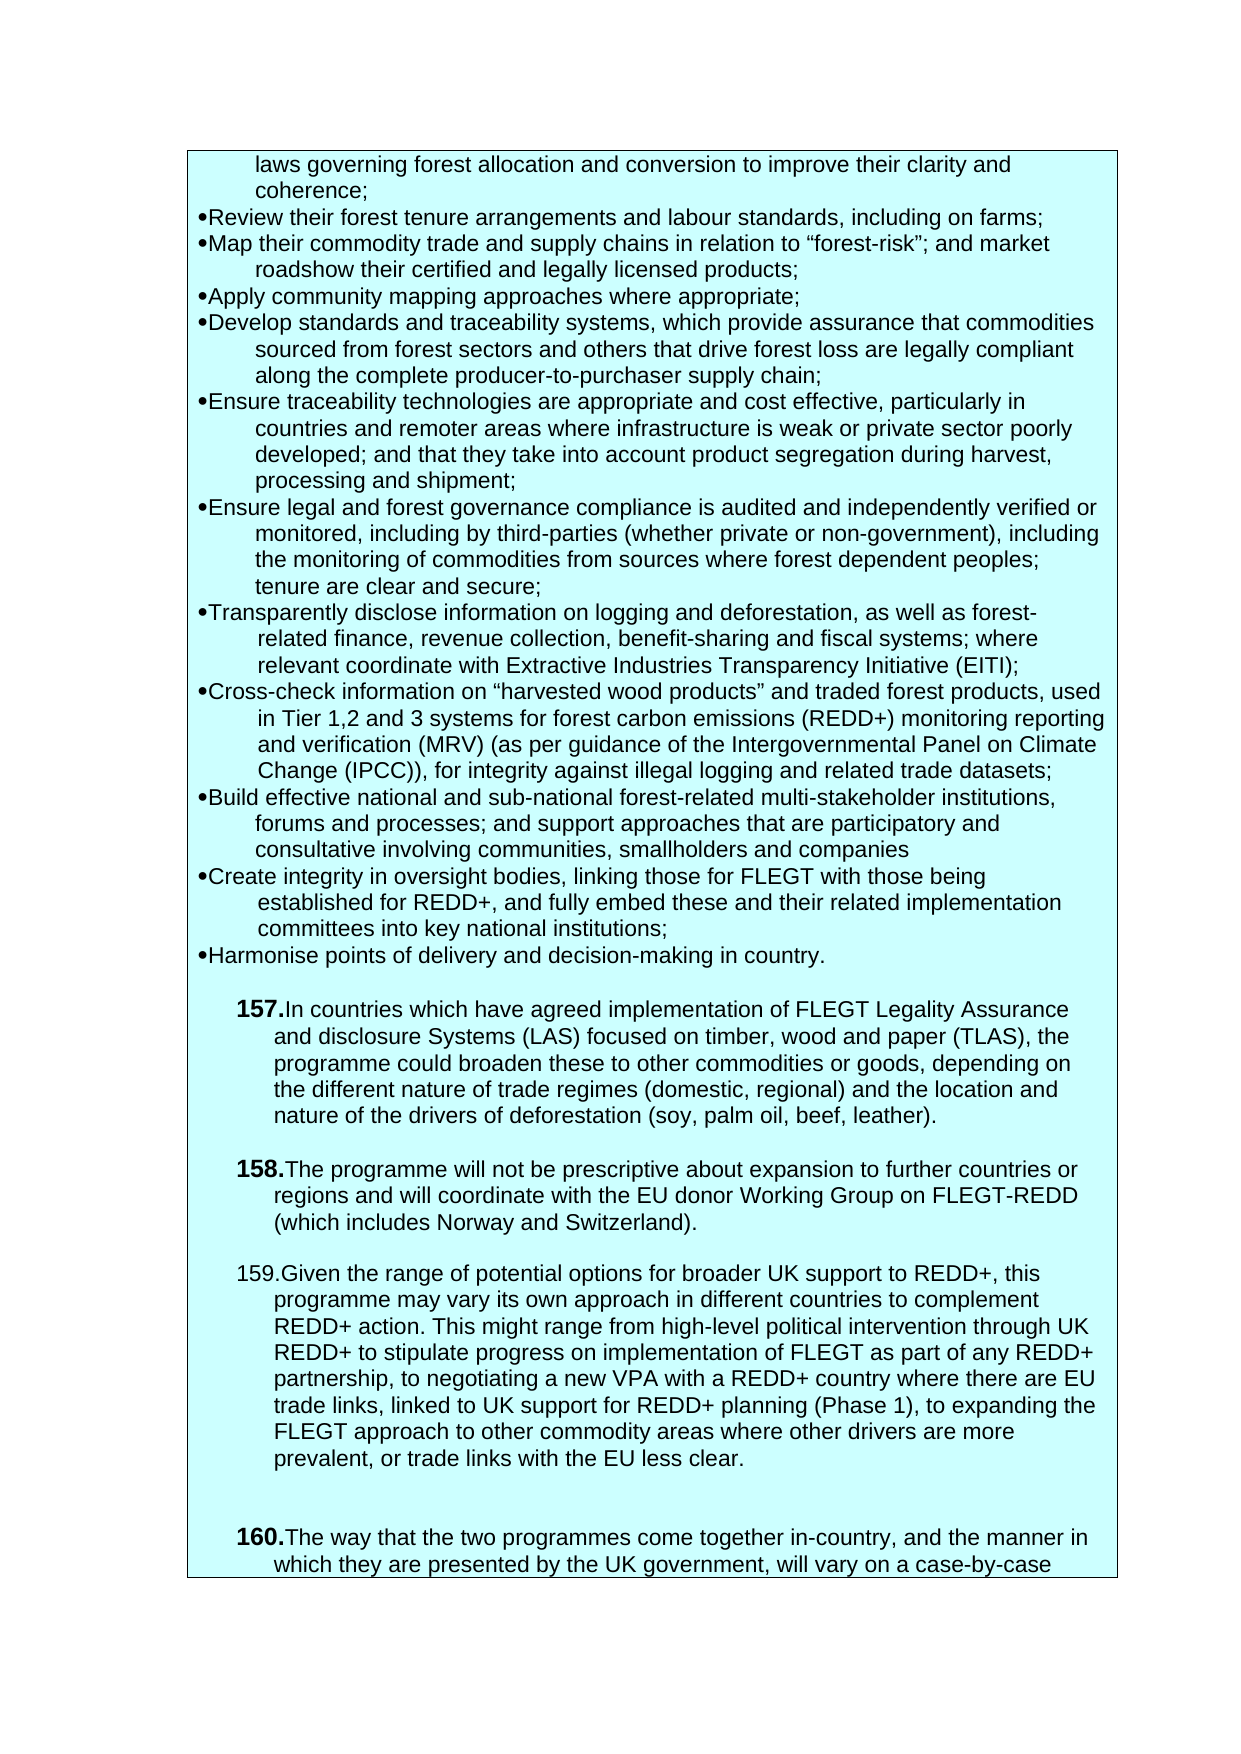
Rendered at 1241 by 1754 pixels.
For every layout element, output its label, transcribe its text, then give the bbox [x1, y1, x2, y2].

table_cell [180, 150, 187, 1577]
table_cell C. Appraisal of options Option 2 is recommended: that the programme addresses illegal logging and related trade while broadening its scope to address other commodities, such as palm oil, soy, beef and leather, which are sourced illegally. The economic case and value for money The economic case is robust for Option 1 (address illegal logging only) even with full costs and conservative benefits. A medium impact scenario, which assumes that illegal logging leads to deforestation but half of clearance is diverted elsewhere, gives a benefit-cost ratio of £38 for every £1 invested in the intervention (38:1), and an internal rate of return (IRR) of 218%. Incremental costs and benefits for the base case have been discounted over a twenty-five year period (2011-2035) using a discount rate of 3.5%. The Internal Rate of Return (IRR) – the discount rate which gives a Net Present Value (NPV) of zero – has also been calculated. Discount rates are higher in partner countries, typically between 8% and 15%. Sensitivity analysis was therefore carried out using two higher discount rates. These and the IRR’s show that the results are insensitive to the choice of discount rate for all except the most pessimistic scenarios. If timber logged illegally is logged legally in the same location or elsewhere, and taxed, the governments concerned benefit from additional forest revenues collected. The net present value of the additional forest revenue captured by developing country exchequers is estimated at between £2 and £13 billion over the period to 2035 depending on the impact achieved. Twelve alternative forest degradation and deforestation scenarios were developed to appraise the economic impacts of reducing illegal logging. Avoiding illegal logging of between 126 and 272 million cubic metres of timber by 2020 will protect between 6 and 14 million hectares of forest from degradation (medium and high scenarios). This leads to reduced forest degradation and deforestation, with consequent environmental benefits in terms of ecosystem services, notably carbon storage. Tackling illegal logging alone averts the loss of 70 tonnes of CO2e emissions per hectare of natural forest and avoids the loss of other forest goods and services valued at £15 per hectare. If illegal logging leads to deforestation, which is often the case, these losses increase by a factor of 12. The scenario for the central case for Option 1 assumes that a reduction in illegal logging will protect 22 million hectares from deforestation by 2035, averting the loss of 845 tonnes of CO2 e emissions per hectare and the loss of £182 per hectare of other forest goods and services. Poor people dependent on forests benefit directly and indirectly from the forest ecosystem services retained if illegal logging is controlled. The cost per tonne of CO2 averted is less than £3.50 under all the medium scenarios (and under £10 under the most pessimistic scenario). This compares with a current market price for European Emission Allowances (EUA) of around £13 per tonne, and a shadow carbon price of between £25 – £50 per tonne CO2. Carbon dioxide was conservatively valued at the current market price for European Emission Allowances (£13 per tonne). The economic model was also run using higher shadow carbon prices of £25 per tonne (Defra) and £50 per tonne (DECC), and using the inflated 2010-2050 series of traded carbon prices provided by DECC which rise from £14 per tonne in 2011 to £103 per tonne in 2035. Option 2 will generate the same benefits as Option 1, and additional benefits from a reduction in illegally-sourced agricultural commodities. Forest loss is currently 13 million hectares per year, around half of which is due to clearance for medium/large scale agriculture. Without the programme, deforestation and agricultural clearance is assumed to halve by 2030. This is midway between the EU target (zero by 2030) and an unchanged rate of forest loss. In addition to reducing illegal logging, Option 2 averts the illegal conversion of between 9 and 26 million hectares of forest to beef, soya bean and palm oil over the period to 2035 (low and high scenarios). The scenario for the central case averts the illegal clearance of 17 million hectares of forest by 2035. Assuming half of illegal forest clearance is diverted onto degraded land, this option avoids the loss of 845 CO2e emissions per hectare of natural forest that is not cleared, as well as the loss of a further £182 per hectare of forest goods and services. However, if cash crops are diverted onto degraded land, there may be some displacement of subsistence crops. Nonetheless any benefits that might be lost by subsistence farmers from large scale agricultural land acquisition of degraded land may not outweigh the lack of compensation to those losing resources from natural forest cleared for large scale plantations. It is worth noting that there is an ample area (446 million hectares) of non-cultivated land globally, including in Africa, suitable and available for cropping, and which is non-forested, non-protected and populated with less than 25 persons/km2 (or 20 ha/household). This is equivalent to almost one third of globally cropped land (1.5 billion ha). Nonethelessthere will be increased competition for land in the future. Even taking into account expected agricultural yield increses, estimates suggest that the world in 2050 will require expansion of agriculture onto 120-200 million hectares of land, including on current trends, an additional 12 million hectares of oil palm. The programme will ensure that poor people are not disadvantaged by measures to control illegal large-scale agricultural conversion. It is also assumed that agricultural yields or productivity increase on legal commodity enterprises (i.e. there is more intensified production) and that this also helps reduce pressure on forests and avoid forest conversion. The economic case for Option 2 tackling illegal logging and forest clearance from other commodities) is stronger than the case for Option 1. A medium impact scenario (deforestation with diversion) has a benefit-cost ratio of 52:1, and an IRR of 234%. The most pessimistic scenario (low impact, degradation with diversion) has a benefit-cost ratio of 12:1 and an IRR of 65%. The cost per tonne of CO2 averted is less than £ 0.5 under all the medium scenarios (and under £1 for the most pessimistic scenario). Total incremental costs of £3.8 billion over the next ten years are based on a maximum UK cost of £250 million (See Financial Case), together with further associated private sector contributions, as well as from inputs from the EU, China, USA, Japan and other countries. The total of £3.8 billion in incremental costs compares with a Chatham House estimate of £1 billion to £3 billion spent over the past decade on efforts to prevent illegal logging, including efforts by Japan and USA. The next ten years will need a similar global effort to continue the reduction in illegal logging (79% of costs) and the start of a global effort to begin the reduction in illegal large-scale agricultural clearance (21% of costs). The economic case for the programme is relatively insensitive to these estimates of global costs. Costs would need to increase by a factor of 12 to more than £45 billion for 2011-2020 for the worst case Option 2 scenario to reduce to merely break-even. A conservative market price of £13 per tonne CO2 is used. There is a good case for using a higher shadow carbon price of £25 – £50 per tonne CO2. Using the higher of these gives a benefit-cost ratio of 38:1 and an IRR of 23% for the worst case Option 1 scenario, and a benefit-cost ratio of 47:1 and an IRR of 136% for the worst case Option 2 scenario. Key governance, political and social appraisal issues Political economy and corruption Governance of the forest sector in many poor countries is a microcosm of broader governance problems. Political competition for forest resources revolve around informal, personalised relations between political and economic elites. In some countries stability relies on the creation of economic rents from forests in exchange for political and financial support. Bureaucratic capacity, judicial oversight and democratic accountability are weak, and there are few incentives and opportunities for collective action by less powerful groups. The result is systemic corruption; exclusive private benefits for a few; weak incentives to protect the livelihoods and rights of poor people or to create public goods (especially public goods such as emissions reductions and protection of biodiversity that are relatively intangible and long-term); and weak capacity to manage competing private interests or the balance between public and private interests. Particular opportunities for corruption include payments from timber companies to members of the military, politicians and senior officials to obtain timber concessions or approvals for timber processing, and to avoid the payment of fines, fees and taxes (so-called "grand" corruption); and bribes paid to more junior officials and military personnel, for example to provide false documentation relating to harvesting, movement, or export of timber, or to overlook non-compliance with formal regulations (so-called "petty" corruption). The programme will help countries and organisations toput in place measures to gather evidence, publish information, strengthen judiciary and enforcement capacity that reduce the bribery or extortion, which has major impacts on revenue collection, with a focus on bringing significant cases to book that, by their example, will change behaviour more widely, and on those that negatively impact low income households. Paying small bribes can represent a higher share of poor people’s total income than for better off households or enterprises. Poor smallholders may be asked to pay bribes in exchange for “permission” to clear forest land for smallholder soy production or to rear a few cattle. Unclear legality and transparency There is often a lack of clarity about the legal framework governing the use of forests, and about benefit sharing arrangements, tenure and use rights; an uneasy mix of customary and statutory law; and widespread non-observance (and often lack of legitimacy) of formal legal provisions. Where enforcement does take place it may be arbitrary, or coercive. In some countries, weak central government control over local authorities, or high levels of autonomy for decentralised regions lead to divergent laws and policies between national and sub-national levels of government. By helping countries clarify the definition of legality and establish a legality assurance system, the programme helps a country shed light on the way it allocates its forests to different uses and in whose benefit. It helps countries place this information in the public domain. Drivers of change This programme will build on two drivers of change. First, NGO and private sector backing, which has already driven changes in the main consumer markets (principally the US and EU), and provided incentives for producer countries (including Indonesia, Cameroon and the Brazilian Amazon). Second, skilful design of voluntary partnership agreements (VPAs) under the EU FLEGT action plan which has created locally driven, multi-stakeholder processes in producer countries that bring together government, business and civil society actors, enabling them to reach a common understanding of forest governance problems and identify shared interests in addressing them. The process already has local “ownership”: it is voluntary, and respects the sovereignty of the country which must reach its own definition of "legality" (the focus on “legality”, which is much easier to define and verify than “sustainability”, has facilitated agreement). These drivers bring reputational pressure to bear on governments and business. They create shared government and private sector interests in secure or improved access to key markets. They align these interests with civil society concerns to protect the environment and the interests of forest dependent and indigenous communities. All stakeholders benefit from increased organisational capacity, stimulated by the demands of the FLEGT treaty negotiation and implementation process and supported by external assistance. But looking ahead, the scope for relatively “easy wins” is diminishing: tackling less tractable aspects of the illegal logging problem, including harvesting by small-scale concessionaires for the domestic market, or over-cutting in licensed areas, requires a more thorough overhaul of government policy and regulation. Hence the importance of treaties or VPAs in the approach. Treaties or Voluntary Partnership Agreements (VPAs) as an approach Voluntary Partnership Agreements (VPAs) have the potential to increase transparency and accountability, and to achieve a better balance between public and private goods, more equitable distribution of private benefits, and more civic ways of managing conflicting interests. But the gains to date remain fragile, and implementation by countrieswill bring different challenges from the negotiation and agreement of actions. In many poor producer countries civil society is weak and fragmented, and there are significant constraints within the forest service and government more generally in terms of capacity to design and implement effective policy. This is why a major element of the new programme (Output 1) will build on the experience of DFID’s Forest Governance and Trade project, to support, in addition to negotiation, the implementation of a growing number of VPAs. Implementation of a credible legality assurance system is a priority, and involves a direct challenge to the private interests driving corrupt behaviour arising from allocation of timber concessions, movement of wood products and imposition of fees and taxes. The VPA, as a formal treaty, imposes concrete obligations on signatories, with related monitoring requirements. Reporting against indicators must be independently verified and transparent, and covers tax compliance, legality (including the processes by which forests are allocated), as well as community forest use and rights, where this issue is covered in national legal frameworks. The VPA process also offers the potential to move beyond the narrow issue of legality of exports to the EU, and to secure broader improvements in forest governance. For example: the annexed chapter in the agreement identifies the need for future reforms to the legal framework; and the VPA "do no harm" provision provides an entry point to pursue community rights. Evidence, research and stakeholder participation In addition to supporting negotiation of a growing number of new VPAs, DFID assistance through the programme will support broader EU efforts to strengthen implementation, in two main ways. It will provide funding, access to research and policy ideas based on experience elsewhere (for example on how to tackle small-scale logging for the domestic market), and support for strengthening technical and organisational capacity. Experience under the Forest Governance and Trade project highlights the importance of a flexible approach able to draw on local as well as external resources to provide timely and well targeted access to technical and financial support for a range of stakeholders including very local level community based organisations, NGOs, parliamentarians, and the private sector as well as government. The process of negotiating and implementing a FLEGT VPA involves all affected parties, including a wide range of stakeholders from grassroots organisations, to local NGOs, domestic and exporting market associations and companies, as well as government bodies. However, the relative capacity and bargaining power of different groups varies. This programme will build the capacity of associations representing remoter, smaller and fragmented businesses and interests, including those that involve large numbers of poor people (e.g. carpenter furniture-maker or women bark-stripper associations). It will enable social civil society and trade networks to help their local developing country peers represent and communicate their members’ interests better. As the programme extends to other commodities it will help smallholder bodies participate in national structures such as palm oil boards and soybean federations. Role of EU in ensuring integrity It can help sustain the active interest and engagement in VPA implementation of government, business and civil society stakeholders by using the EC’s leverage as a treaty partner to protect the integrity of the process, and in particular by helping to strengthen civil society participation. Continued, active engagement of all stakeholders is crucial: for example monitoring of timber allocations and the legal arrangements governing them requires civil society to remain alert and involved; addressing the problem of chainsaw logging for the domestic market requires sustained pressure on government from business, and civil society. The EU, with DFID support, has a critical role to play in ensuring that broader forest governance reforms, including those that could benefit poor people, stay on the agenda. The EU also plays a key role in trade and climate related policy, where particular competencies are shared between the European Commission, Parliament and Member States. Applying the approach to other commodities beyond timber From a political economy perspective, there are a number of similarities between timber and internationally traded agricultural commodities such as beef, soy and palm oil. There is increasing awareness of the link between these commodities and deforestation, and the implications for climate change; and increasing NGO pressure on the private sector and governments in consumer and producer countries. Investment decisions will be easier, raising capital and finance easier and marketing of agricultural commodities easier, if business and consumers know that products have been legally sourced and produced on forest land that was not cleared illegally. A recent evaluation by the World Bank on forests and low carbon development concluded that a strategy for beef and bean in the Amazon reliant only on voluntary private sector initiative had been problematic and difficult. A combination of pressure from buyers, independent monitoring of enforcement, NGO engagement and clear government legal framework combined with national sanctions for non-compliance proved more effective. Some of the same contextual problems apply as for illegal logging, for example the increasing importance of emerging markets such as China. These similarities suggests that there is potential for applying some of the demand and supply side measures that have played a part in reducing illegal logging to addressing the issue of deforestation linked to production of agricultural commodities. But addressing commodities involves additional challenges, including the fact that commodities have greater economic importance, involve more stakeholders, and can have more complex trade regimes and supply chains. Tens of millions of poor people are employed as smallholders and in agro-industry related to livestock, soy and palm oil (with over 15 million people in the oil palm smallholder sector alone) but there are significant variations between commodities and regional markets. For example, soybean cultivation and its processing into animal feedstock employ less labour than oil palm cultivation and palm oil processing. The programme will help communicate best practice (e.g. improved seed stock, inter-cropping, cover crops, small-scale mills, and mobile card harvest schemes to guarantee employment, small-scale mills) that benefit small farmers, including “loose fruit” schemes that give special palm fruit cutting rights to women. Palm oil, soy and beef enterprises that establish themselves illegally are less likely to follow labour and employment laws, particularly when it comes to protection for labour gangs employed in burning to clear land or herbicide spraying or harvesting. In some cases gang labour in illegal activities suffers near “slavery” conditions. The programme will help ensure that labour laws are understood and applied. The programme will support analysis on the dynamics of land conversion in different countries, and the characteristics of associated markets. It will help review the legal steps and procedures which act as barriers to market entry for smallholders or which “criminalize” those who engage in the market. Palm oil, soy and beef markets include significant smallholder supply and production sectors. Establishment costs for commodity production are reduced by illegal forest clearance, particularly for large scale but capital-intensive producers. In addition, commodity production that results from opaque and speculative deals is less likely to employ existing communities than legally established business. Indeed the former tends to result in eventual dispossession, particularly of forest dependent people whose social organisation is less recognised by formal political and legal institutions. The programme will promote business partnerships involving small holders and communities that bring benefits and employment into the local area. Forest dependant peoples More than 1 billion poor people depend to varying degrees on forests for their livelihoods, with many more depending on the ecosystem services they provide. About 60 million indigenous people are almost wholly dependent on forests. Some 350 million people who live within or adjacent to dense forests depend on them to a high degree for subsistence and income. Many of these practice swidden agriculture, tree farming and wild food gathering. Forests provide the basic goods and services for sustainable livelihoods and guard against vulnerability. The predominant social impact of forest degradation and deforestation is on the security and well-being of the poor. Case studies in Brazil, Indonesia and India found that ecosystem services and non-market goods accounted for between 47% and 90% of the total income of the poor. Illegal logging deprives poor people of this income and their livelihoods. Revenue collection and distribution The FLEGT treaty or VPA agrees binding actions that benefit poor people; for example, the percentage of tax revenues that are collected and redistributed. The programme will ensure that laws and rules on benefit-sharing with communities are communicated to poor people and are understood by them. It enables them to scrutinise systems, and identify problems and solutions that are in their interest. Forest tenure, rights and gender The programme, through the VPA, resolves problems of implementing existing regulations on community or village forest use and rights. Where a country’s legal framework does not include such regulations, the programme allows stakeholders to place community tenure and use rights on the agenda as well as other rules that protect the role of forests for social welfare purposes. Furthermore roles, rights and access to forest resources and markets are very different for men and women (gender-differentiated) and vary greatly from culture to culture. This programme will support women, men and minority ethnic groups to air their views about which tenure and legislative arrangements best meet their needs. The majority of the world’s forests (between 70-80%) are under State as distinct from private or community control. Forest land is highly, although not effectively, regulated. Research from countries like Mexico, China and Bolivia indicate that secure forest tenure has led to increased revenues to local people from forests including timber harvests. It will support poor people so they are able to have a say about their rights and their responsibilities in relation to forests in such a way that it benefits their livelihoods. In some countries there are regulations that control the planting of trees on farms. The programme will focus on the process of defining legality where there are provisions for modification to regulations that control or forbid the harvest of trees or tree products by small farmers and communities even if they own the land. This will increase income earning opportunities and reduce the hurdles in taking such products to market. The programme will monitor whether these modifications are implemented, complied with, and their impacts on poverty. Alternative livelihoods A VPA treaty cannot include any liability for the EU to pay for decommissioning or for compensating non-legal operators. Nor does it oblige the EU to provide expanded alternative livelihoods development projects in the event of major sector restructuring arising from legal reform (although REDD finance from elsewhere may). However, the programme will actively help countries develop evidence-based policy prescriptions that increase benefits to the poorest from the forest sector, and where the sector requires restructuring, help develop options that would generate alternative livelihoods outside the forest sector. The programme will contribute to establishing poverty baselines and poverty reduction impact assessments, as well as providing legal advisory services to more vulnerable groups. This will enable governments and other stakeholders, including forest communities, associations of chainsaw operators and tree farmers, to calculate the costs and benefits of legal reform, contest decisions and pilot alternative livelihood approaches where appropriate. Safeguards, winners and losers Successfully addressing illegal logging will create losers as well as winners and may incur costs for some of the rural poor, for example, in countries which have large informal chainsaw industries, such as Ghana and Cameroon, which may not be “legalised”. The VPAs include a social “do no harm” safeguard with mandatory obligations on both parties to monitor the impacts on poor people and on these groups, thereby creating an incentive to formalise them within the legal framework. The programme will help the EU and countries find solutions to the illegal logging problem that are “equitable and just” and “do not have an adverse impact on poor people.” It will also build and strengthen different stakeholder groups, particularly of small businesses, women and poorer communities engaged in forest activities, so that they are able to negotiate and implement changes that benefit them. It will strengthen civil society and governments so they can effectively monitor the direct and indirect impacts of the changes in legality of logging in the countries concerned, and design and implement measures which mitigate negative impacts and maximise positive impacts for poor people. The illegal conversion of forest land for agriculture can also have positive and negative impacts for poor people. The EU FLEGT action plan acknowledges the need to differentiate between the activities of small-scale farmers trying to earn a livelihood and large-scale commercial enterprises, which, sometimes in partnership with politicians, use power and influence to avoid due diligence, seek legal loopholes or circumvent the law, in order to clear large areas of forested land. The programme will focus on the latter in the way it helps countries tackle illegality. Many of the same issues that apply to illegal logging also apply to large-scale illegal conversion: the limited information available; the importance of forests to the poor; the costs to the poor of forest degradation and conversion; the existence of winners and losers in any legal reform and the struggle for depleting and valuable resources such as forests; and the importance of better understanding and an effective multi-stakeholder process. The programme will provide more rigorous analysis of the scope and scale of illegal clearance and how this impacts on those dependent on forests and small farmers on the one hand, and on agro-industry, on the other. Impacts on the environment Illegal logging causes environmental damage. It contributes to the loss of biodiversity and to the illegal exploitation of wildlife. Unregulated logging can significantly increase the vulnerability of forests to fires; and aggravates the impact of flooding and sedimentation on neighbouring areas. Illegal logging is environmentally damaging, for example, it often flouts rules (laws) on species limits, i.e. which trunk diameter sizes or tree species to cut and leave; or on reduced impact logging techniques; continuous canopy cover planning; maintenance of seed or “mother” trees; and forest gap and wildlife management. Maximum environmental damage is obvious, for example, where illegal timber is taken from national parks; or where timber theft is associated with large scale clearance that ignores environmental impact assessments and involves, for example, unplanned bulldozing of roads and disturbance to major drainage or river systems. On balance, despite a lack of global data, it is safe to assume that reducing illegal logging has and will be environmentally beneficial. As indicated in the economic analysis above, conservative assumptions still generate significant ecosystem benefits. While illegal logging may or may not be a contributory factor in deforestation (although evidence suggests that logging trails open forest up to agricultural clearance in some countries), this is not in doubt for illegal clearance for agricultural commodities. The environmental costs of large-scale illegal forest conversion are substantial. Around half the deforestation in the eight countries accounting for 75% of global deforestation is due to medium to large scale beef/soya/oil palm conversion. The percentage of clearance that was illegal is not known. However, two studies in Brazil and Indonesia put the figure at 48 - 82%. As with illegal logging, it cannot be assumed that averting illegal clearance means that legal clearance will not take place in the same location or elsewhere, although with different environmental impacts. The increasing demand for agricultural commodities makes this inevitable. However, this programme will ensure that legality review provides opportunities to specify environmental standards more clearly, and create policy incentives, for example, for higher biodiversity in plantations with forested corridors to facilitate wildlife movement and reduced agro-chemical applications. However, even if the effect was merely to divert a portion of the illegal clearance without changed management from high value primary forest to lower value primary forest, secondary forest, or degraded land, the environmental benefits would be substantial. The constraint imposed by the improved regulation of new clearance will also encourage higher yields and intensification on existing agricultural land. Building linkages between FLEGT and REDD+ The Forest Governance Markets and Climate (FGMC) programme builds “FLEGT-REDD+linkages”. There are two aspects of governance in relation to markets and climate and described by the EU as “FLEGT-REDD+ linkages”. One is the governance of REDD+. This covers the broad area of governance around carbon emissions financing schemes and monitoring systems, as well as of significant economic sectors that involve deforestation like mining, agriculture, infrastructure, energy, and a country’s whole national spatial land use plan. The second is a subset or microcosm of economy-wide governance and focuses on governance of the forest sector and forest-related markets or FLEGT. The governance aspects of “REDD+ readiness” involve inclusive and effective stakeholder participation in cross-sector planning and implementation; government coordination across different sectors and levels of government on REDD+; transparent and accountable systems for managing and distributing REDD+ finance and benefits; effective and transparent monitoring and independent national oversight bodies for REDD+ (particularly of REDD+ financing or accounting schemes and carbon monitoring); creation of REDD+ carbon baseline data; reporting on public and private finance for REDD+. FLEGT links to REDD+ by establishing clear roles, rights, regulations and responsibilities around forest concession allocation, tenure and conversion, including agriculture and plantation leasing; reform of national forestry taxation systems and formalisation of ownership or profit rights from forest; addressing rents from land uses that replace forests (e.g. palm plantations); improving the standards and behaviour of the markets and trade that drive these processes; strengthening civil society, community and private sector accountability institutions, independent monitoring, as well as statutory oversight institutions; building the capacity of state prosecutors, formal anti-corruption institutions, judges, law enforcement agencies, court officials, trade and customs inspectors. By building linkages between FLEGT and REDD+, the programme will ensure that delivery of REDD+ is sustainable and credible. It will do this by helping businesses, countries and regions to: Review the legal frameworks for their forest, palm oil, soy and beef sectors, focusing on laws governing forest allocation and conversion to improve their clarity and coherence; Review their forest tenure arrangements and labour standards, including on farms; Map their commodity trade and supply chains in relation to “forest-risk”; and market roadshow their certified and legally licensed products; Apply community mapping approaches where appropriate; Develop standards and traceability systems, which provide assurance that commodities sourced from forest sectors and others that drive forest loss are legally compliant along the complete producer-to-purchaser supply chain; Ensure traceability technologies are appropriate and cost effective, particularly in countries and remoter areas where infrastructure is weak or private sector poorly developed; and that they take into account product segregation during harvest, processing and shipment; Ensure legal and forest governance compliance is audited and independently verified or monitored, including by third-parties (whether private or non-government), including the monitoring of commodities from sources where forest dependent peoples; tenure are clear and secure; Transparently disclose information on logging and deforestation, as well as forest-related finance, revenue collection, benefit-sharing and fiscal systems; where relevant coordinate with Extractive Industries Transparency Initiative (EITI); Cross-check information on “harvested wood products” and traded forest products, used in Tier 1,2 and 3 systems for forest carbon emissions (REDD+) monitoring reporting and verification (MRV) (as per guidance of the Intergovernmental Panel on Climate Change (IPCC)), for integrity against illegal logging and related trade datasets; Build effective national and sub-national forest-related multi-stakeholder institutions, forums and processes; and support approaches that are participatory and consultative involving communities, smallholders and companies Create integrity in oversight bodies, linking those for FLEGT with those being established for REDD+, and fully embed these and their related implementation committees into key national institutions; Harmonise points of delivery and decision-making in country. In countries which have agreed implementation of FLEGT Legality Assurance and disclosure Systems (LAS) focused on timber, wood and paper (TLAS), the programme could broaden these to other commodities or goods, depending on the different nature of trade regimes (domestic, regional) and the location and nature of the drivers of deforestation (soy, palm oil, beef, leather). The programme will not be prescriptive about expansion to further countries or regions and will coordinate with the EU donor Working Group on FLEGT-REDD (which includes Norway and Switzerland). Given the range of potential options for broader UK support to REDD+, this programme may vary its own approach in different countries to complement REDD+ action. This might range from high-level political intervention through UK REDD+ to stipulate progress on implementation of FLEGT as part of any REDD+ partnership, to negotiating a new VPA with a REDD+ country where there are EU trade links, linked to UK support for REDD+ planning (Phase 1), to expanding the FLEGT approach to other commodity areas where other drivers are more prevalent, or trade links with the EU less clear. The way that the two programmes come together in-country, and the manner in which they are presented by the UK government, will vary on a case-by-case basis, and be elucidated through the engagement with individual partner countries. For example, where there is further UK bilateral or multilateral investment in countries to reward reductions in deforestation and degradation (REDD+), this programme may work to incorporate progress on implementation of FLEGT as part of any high-level REDD+ partnership. The programme could also expand the approach to improving FLEGT to other commodities, goods or services beyond palm oil, soy, beef and leather, where other drivers are more prevalent, or if market links with the EU are less responsive. It will engage with third-party countries or regions that, via their private sector or business and markets, have the potential to reduce deforestation and illegal logging outside or across their own borders. In conclusion, FGMC is a challenging and ambitious programme. Although the issue is complex, it uses an approach that is in essence simple and has worked. The programme design directly addresses the major risks, and builds on existing experience and momentum. The potential benefits are very large. Retaining the ability to evolve the programme, and to respond rapidly and flexibly in a very dynamic context, will be critical to success. [188, 151, 1117, 1577]
